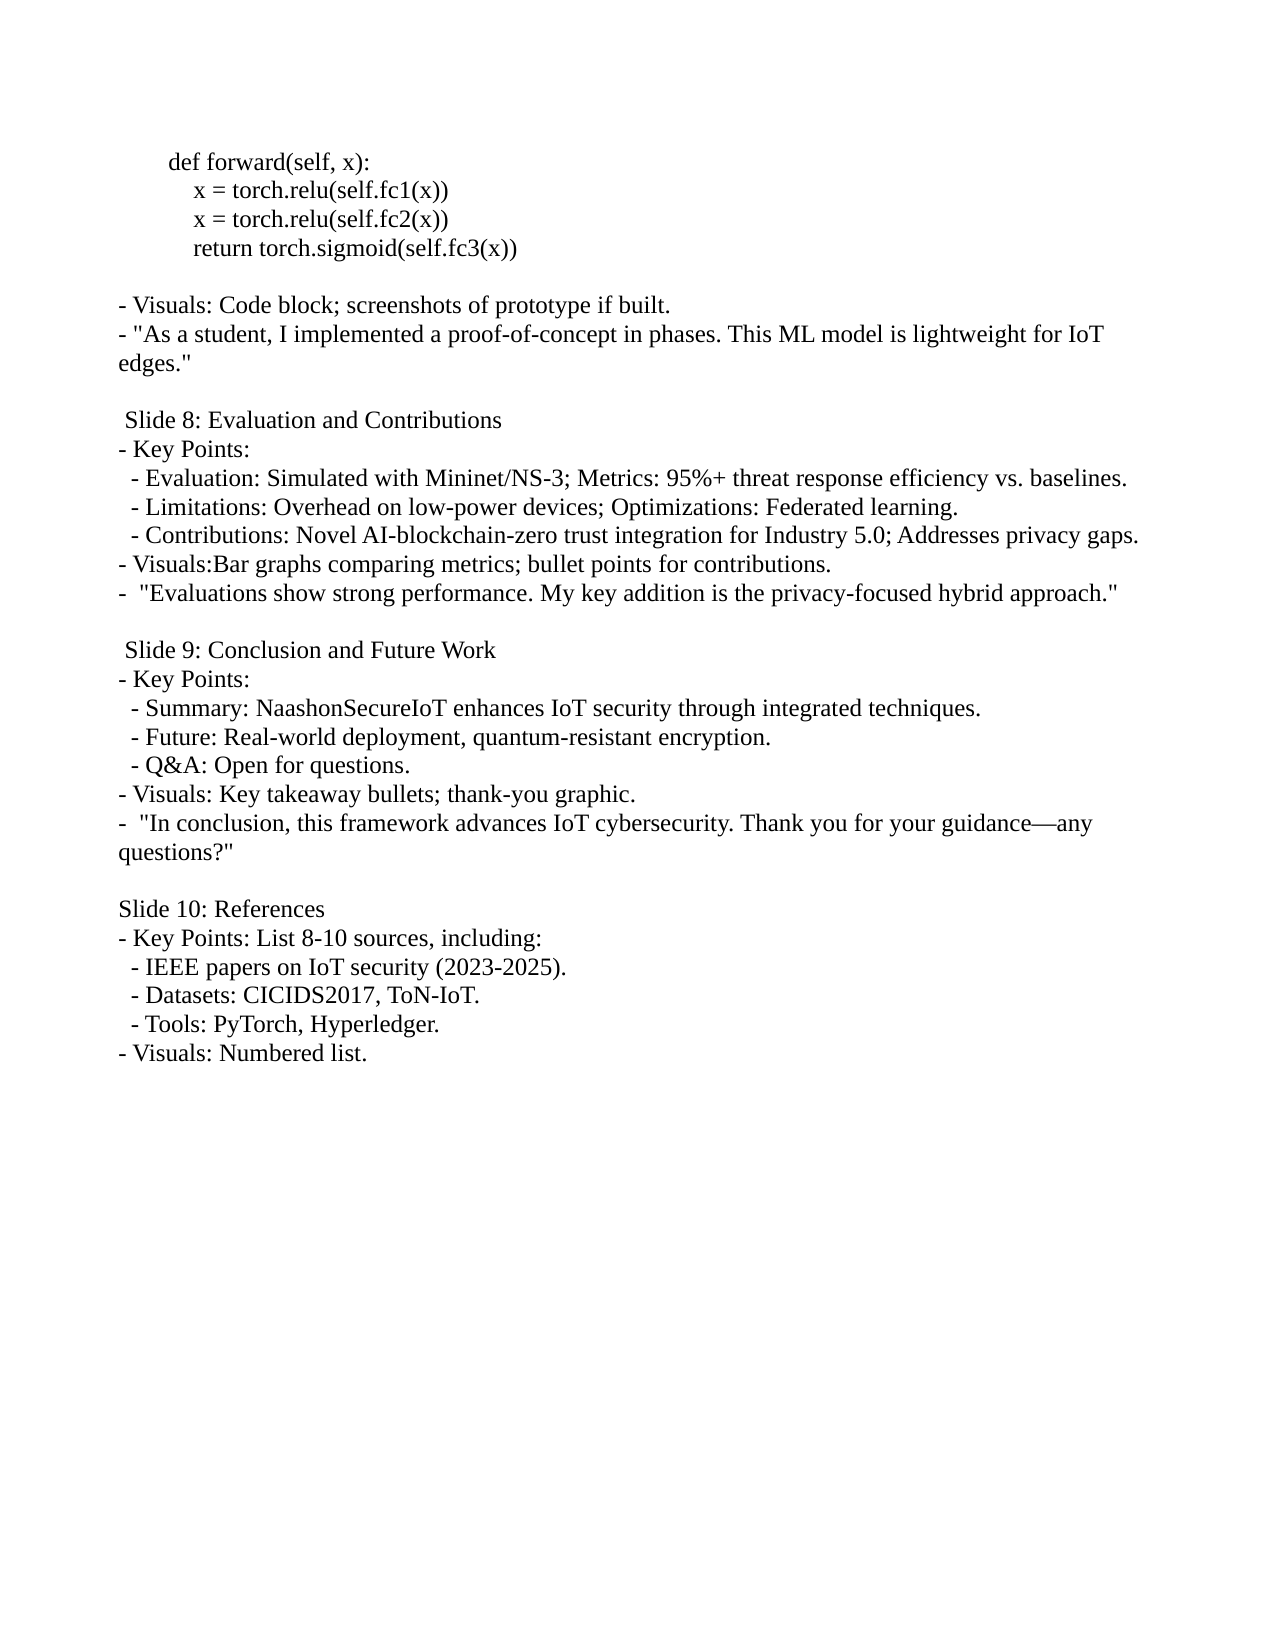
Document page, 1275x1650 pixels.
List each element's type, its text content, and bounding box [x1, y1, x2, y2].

text - Visuals: Numbered list. [118, 1038, 1157, 1067]
text - Visuals: Code block; screenshots of prototype if built. [118, 291, 1157, 319]
text x = torch.relu(self.fc2(x)) [118, 204, 1157, 233]
text - Evaluation: Simulated with Mininet/NS-3; Metrics: 95%+ threat response efficiency vs. baselines. [118, 463, 1157, 492]
text Slide 8: Evaluation and Contributions [118, 406, 1157, 434]
text x = torch.relu(self.fc1(x)) [118, 176, 1157, 204]
text - Contributions: Novel AI-blockchain-zero trust integration for Industry 5.0; Addresses privacy gaps. [118, 521, 1157, 549]
text - Key Points: [118, 664, 1157, 693]
text Slide 9: Conclusion and Future Work [118, 636, 1157, 664]
text - Key Points: [118, 434, 1157, 463]
text - IEEE papers on IoT security (2023-2025). [118, 952, 1157, 981]
text - Q&A: Open for questions. [118, 751, 1157, 779]
text - "As a student, I implemented a proof-of-concept in phases. This ML model is lightweight for IoT edges." [118, 319, 1157, 377]
text - Visuals:Bar graphs comparing metrics; bullet points for contributions. [118, 549, 1157, 578]
text - Future: Real-world deployment, quantum-resistant encryption. [118, 722, 1157, 751]
text - "In conclusion, this framework advances IoT cybersecurity. Thank you for your guidance—any questions?" [118, 808, 1157, 866]
text - "Evaluations show strong performance. My key addition is the privacy-focused hybrid approach." [118, 578, 1157, 607]
text - Limitations: Overhead on low-power devices; Optimizations: Federated learning. [118, 492, 1157, 521]
text def forward(self, x): [118, 147, 1157, 176]
text - Visuals: Key takeaway bullets; thank-you graphic. [118, 779, 1157, 808]
text Slide 10: References [118, 894, 1157, 923]
text - Datasets: CICIDS2017, ToN-IoT. [118, 981, 1157, 1009]
text - Tools: PyTorch, Hyperledger. [118, 1009, 1157, 1038]
text - Summary: NaashonSecureIoT enhances IoT security through integrated techniques. [118, 693, 1157, 722]
text return torch.sigmoid(self.fc3(x)) [118, 233, 1157, 262]
text - Key Points: List 8-10 sources, including: [118, 923, 1157, 952]
